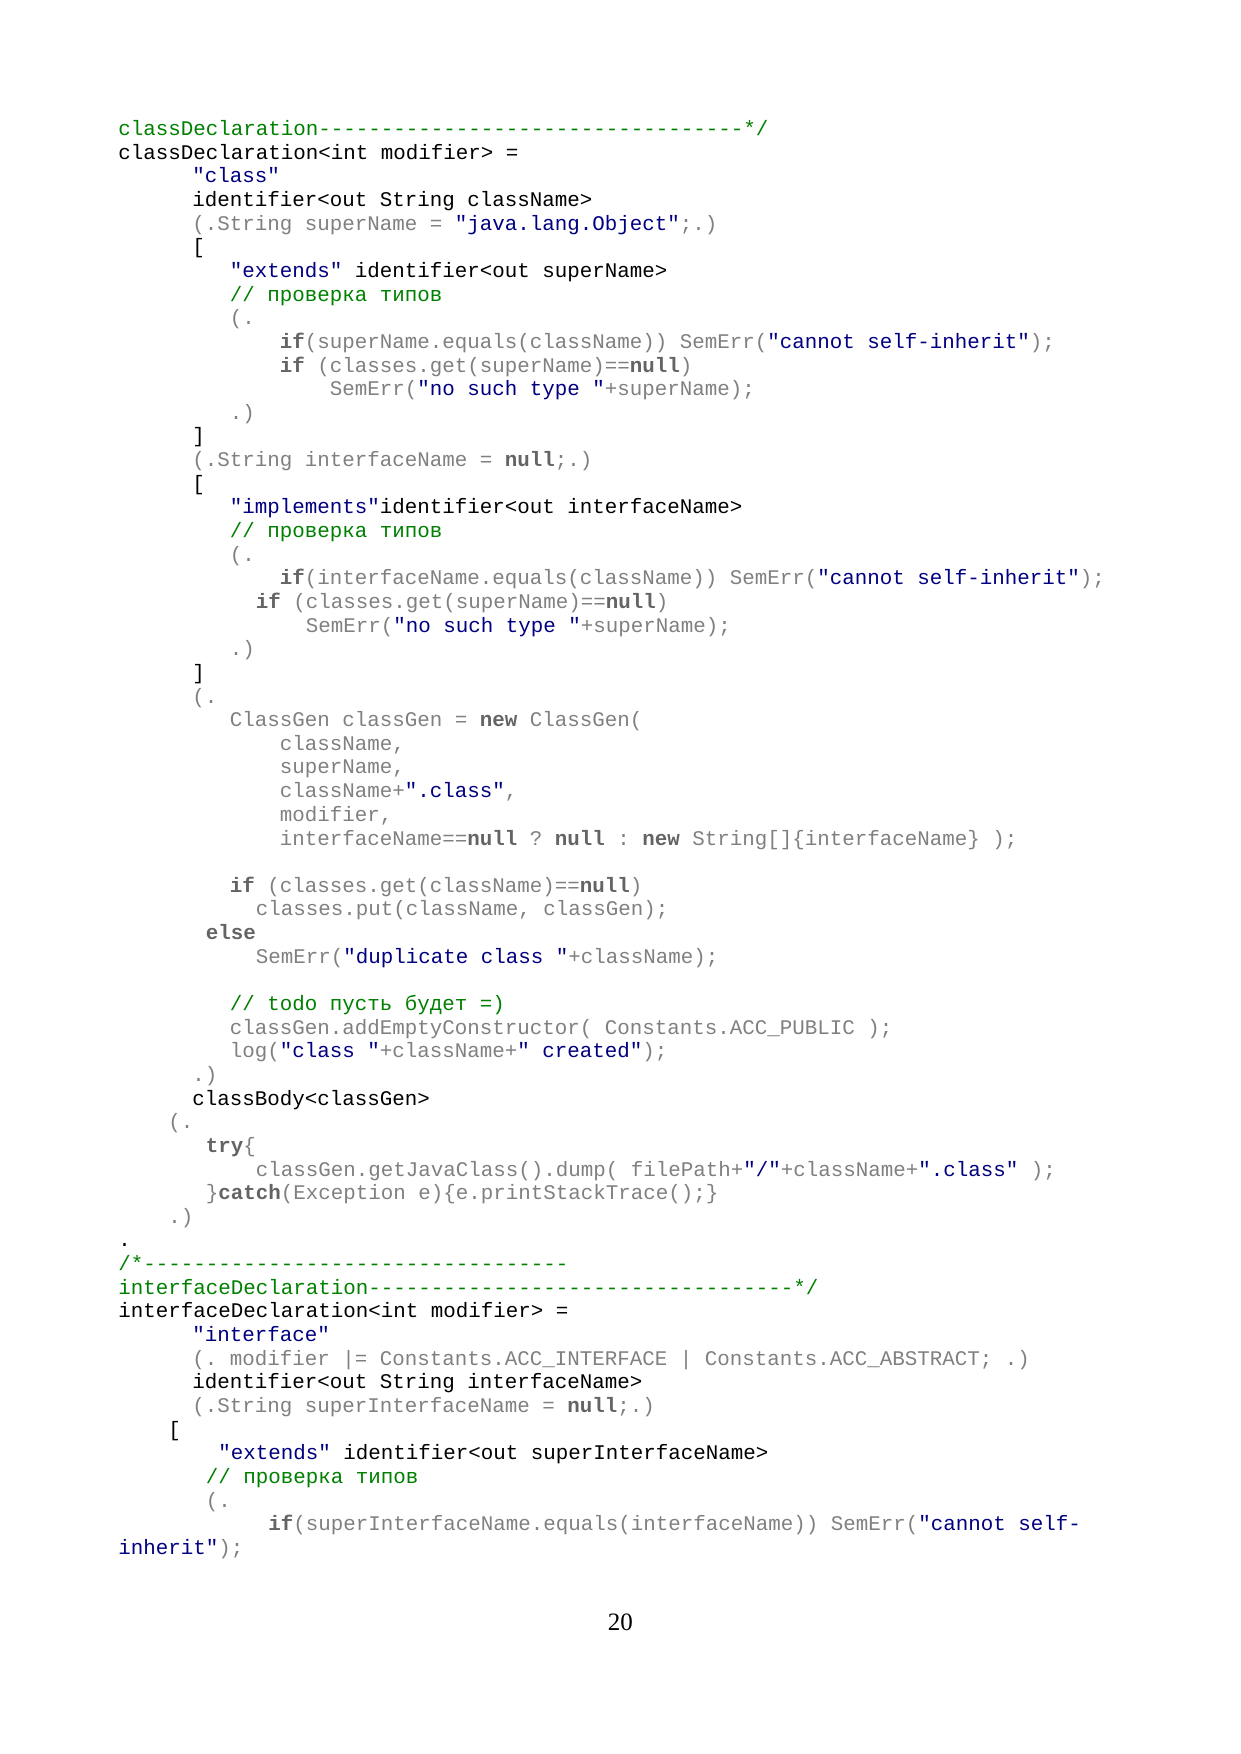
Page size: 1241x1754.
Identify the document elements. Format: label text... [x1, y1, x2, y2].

text else [118, 922, 1122, 946]
text .) [118, 1064, 1122, 1088]
text if (classes.get(superName)==null) [118, 354, 1122, 378]
text (.String interfaceName = null;.) [118, 449, 1122, 473]
text SemErr("no such type "+superName); [118, 378, 1122, 402]
text log("class "+className+" created"); [118, 1040, 1122, 1064]
text (.String superName = "java.lang.Object";.) [118, 213, 1122, 236]
text superName, [118, 757, 1122, 780]
text (.String superInterfaceName = null;.) [118, 1395, 1122, 1419]
text if(superInterfaceName.equals(interfaceName)) SemErr("cannot self-inherit"); [118, 1513, 1122, 1561]
text if(superName.equals(className)) SemErr("cannot self-inherit"); [118, 331, 1122, 354]
text /*----------------------------------interfaceDeclaration----------------------------------*/ [118, 1253, 1122, 1300]
text (. [118, 544, 1122, 567]
text classDeclaration<int modifier> = [118, 142, 1122, 165]
text classBody<classGen> [118, 1088, 1122, 1111]
text // проверка типов [118, 284, 1122, 307]
text (. [118, 1489, 1122, 1513]
text "extends" identifier<out superInterfaceName> [118, 1442, 1122, 1466]
text (. [118, 307, 1122, 331]
text SemErr("duplicate class "+className); [118, 946, 1122, 969]
text "interface" [118, 1324, 1122, 1348]
text (. modifier |= Constants.ACC_INTERFACE | Constants.ACC_ABSTRACT; .) [118, 1348, 1122, 1371]
text if (classes.get(superName)==null) [118, 591, 1122, 615]
text identifier<out String interfaceName> [118, 1371, 1122, 1395]
text .) [118, 638, 1122, 662]
text try{ [118, 1135, 1122, 1158]
text if (classes.get(className)==null) [118, 875, 1122, 898]
text classGen.addEmptyConstructor( Constants.ACC_PUBLIC ); [118, 1017, 1122, 1040]
text if(interfaceName.equals(className)) SemErr("cannot self-inherit"); [118, 567, 1122, 591]
text ClassGen classGen = new ClassGen( [118, 709, 1122, 733]
text // проверка типов [118, 1466, 1122, 1489]
text . [118, 1229, 1122, 1253]
text "implements"identifier<out interfaceName> [118, 496, 1122, 520]
text ] [118, 426, 1122, 449]
text (. [118, 686, 1122, 709]
text // проверка типов [118, 520, 1122, 544]
text (. [118, 1111, 1122, 1135]
text classes.put(className, classGen); [118, 898, 1122, 922]
text identifier<out String className> [118, 189, 1122, 213]
text className, [118, 733, 1122, 757]
text modifier, [118, 804, 1122, 827]
text ] [118, 662, 1122, 686]
text [ [118, 236, 1122, 260]
text interfaceDeclaration<int modifier> = [118, 1300, 1122, 1324]
text SemErr("no such type "+superName); [118, 615, 1122, 638]
text "class" [118, 165, 1122, 189]
text interfaceName==null ? null : new String[]{interfaceName} ); [118, 827, 1122, 851]
text // todo пусть будет =) [118, 993, 1122, 1017]
text "extends" identifier<out superName> [118, 260, 1122, 284]
text [ [118, 1419, 1122, 1442]
text classDeclaration----------------------------------*/ [118, 118, 1122, 142]
text className+".class", [118, 780, 1122, 804]
text classGen.getJavaClass().dump( filePath+"/"+className+".class" ); [118, 1158, 1122, 1182]
text [ [118, 473, 1122, 496]
text }catch(Exception e){e.printStackTrace();} [118, 1182, 1122, 1206]
text .) [118, 402, 1122, 426]
text .) [118, 1206, 1122, 1229]
